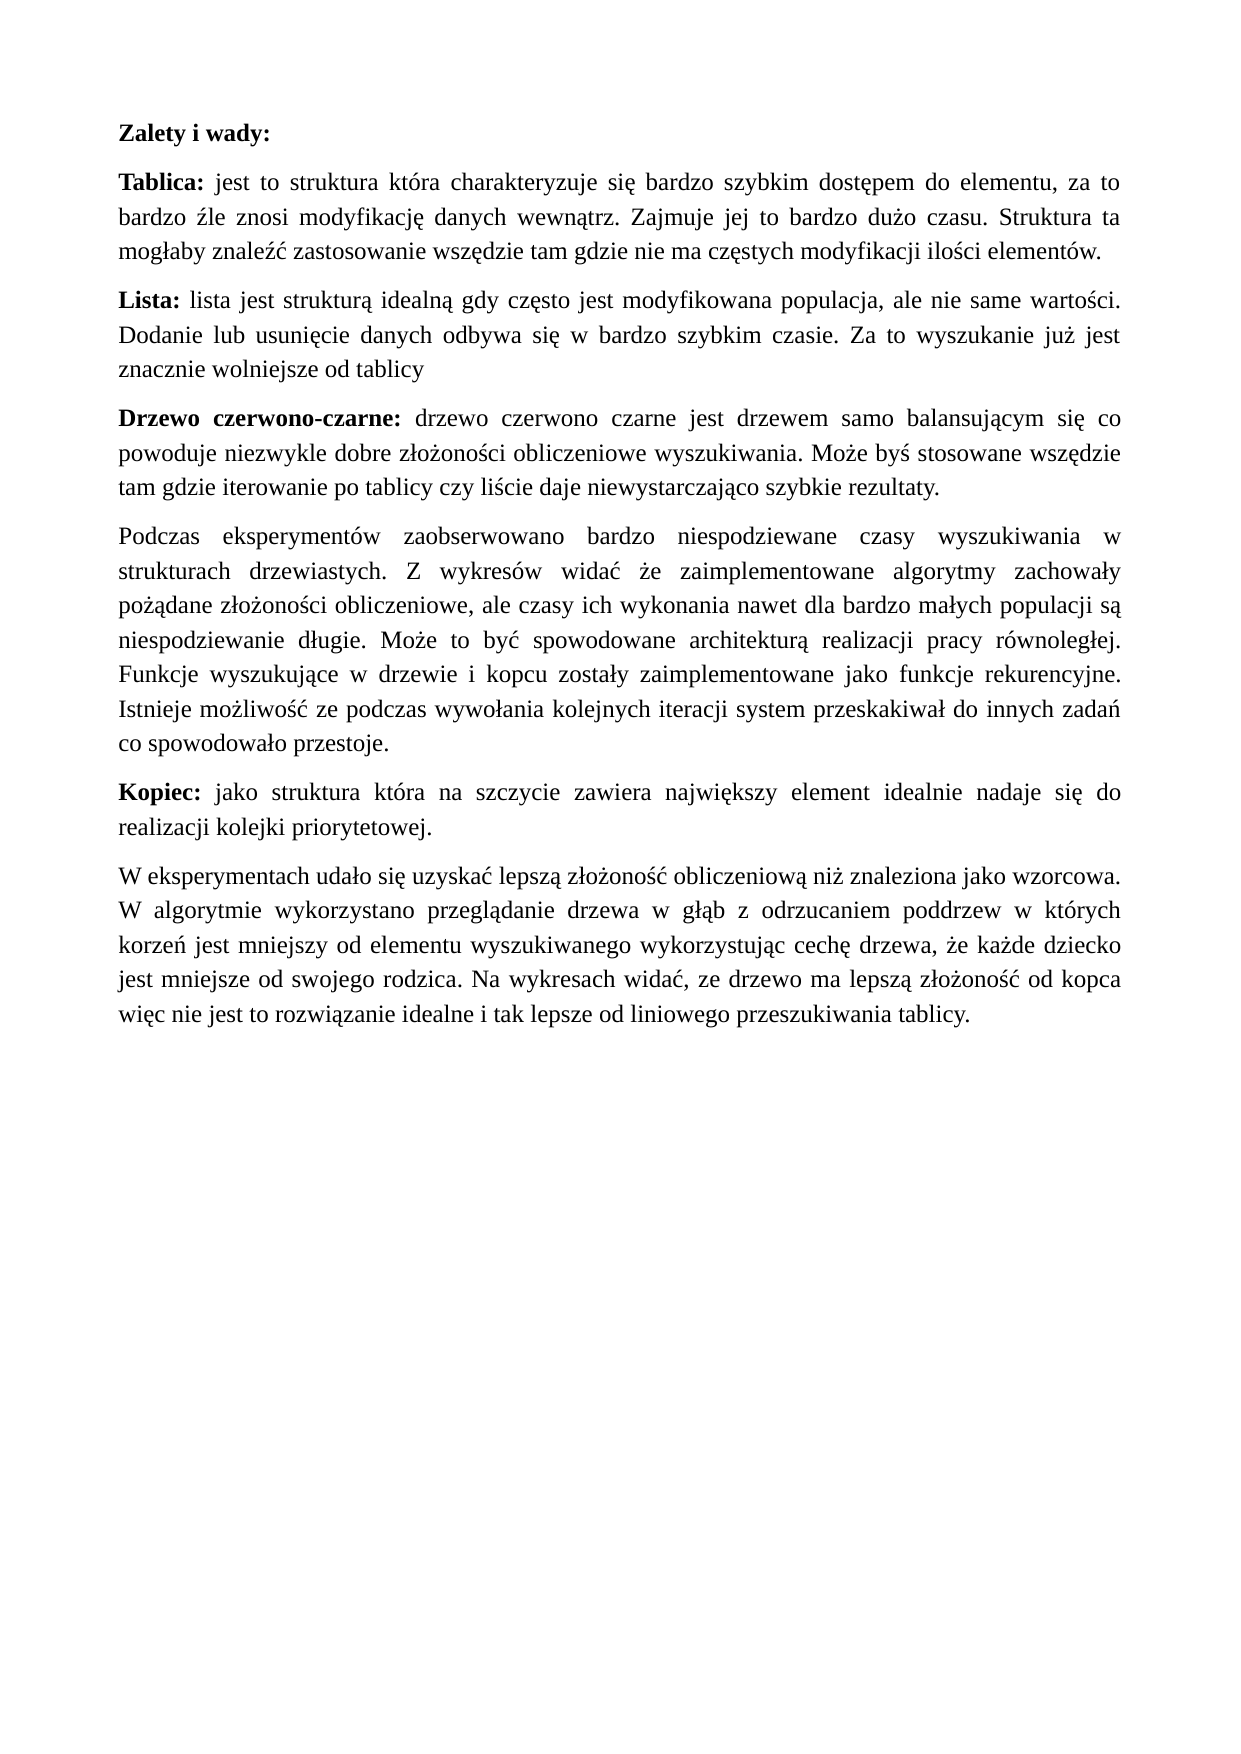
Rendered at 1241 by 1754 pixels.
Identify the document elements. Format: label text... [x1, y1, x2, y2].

text Lista: lista jest strukturą idealną gdy często jest modyfikowana populacja, ale nie same wartości. Dodanie lub usunięcie danych odbywa się w bardzo szybkim czasie. Za to wyszukanie już jest znacznie wolniejsze od tablicy [118, 285, 1122, 383]
text Tablica: jest to struktura która charakteryzuje się bardzo szybkim dostępem do elementu, za to bardzo źle znosi modyfikację danych wewnątrz. Zajmuje jej to bardzo dużo czasu. Struktura ta mogłaby znaleźć zastosowanie wszędzie tam gdzie nie ma częstych modyfikacji ilości elementów. [118, 167, 1122, 265]
text Zalety i wady: [118, 118, 1122, 147]
text Drzewo czerwono-czarne: drzewo czerwono czarne jest drzewem samo balansującym się co powoduje niezwykle dobre złożoności obliczeniowe wyszukiwania. Może byś stosowane wszędzie tam gdzie iterowanie po tablicy czy liście daje niewystarczająco szybkie rezultaty. [118, 403, 1122, 501]
text W eksperymentach udało się uzyskać lepszą złożoność obliczeniową niż znaleziona jako wzorcowa. W algorytmie wykorzystano przeglądanie drzewa w głąb z odrzucaniem poddrzew w których korzeń jest mniejszy od elementu wyszukiwanego wykorzystując cechę drzewa, że każde dziecko jest mniejsze od swojego rodzica. Na wykresach widać, ze drzewo ma lepszą złożoność od kopca więc nie jest to rozwiązanie idealne i tak lepsze od liniowego przeszukiwania tablicy. [118, 861, 1122, 1027]
text Podczas eksperymentów zaobserwowano bardzo niespodziewane czasy wyszukiwania w strukturach drzewiastych. Z wykresów widać że zaimplementowane algorytmy zachowały pożądane złożoności obliczeniowe, ale czasy ich wykonania nawet dla bardzo małych populacji są niespodziewanie długie. Może to być spowodowane architekturą realizacji pracy równoległej. Funkcje wyszukujące w drzewie i kopcu zostały zaimplementowane jako funkcje rekurencyjne. Istnieje możliwość ze podczas wywołania kolejnych iteracji system przeskakiwał do innych zadań co spowodowało przestoje. [118, 521, 1122, 757]
text Kopiec: jako struktura która na szczycie zawiera największy element idealnie nadaje się do realizacji kolejki priorytetowej. [118, 777, 1122, 840]
